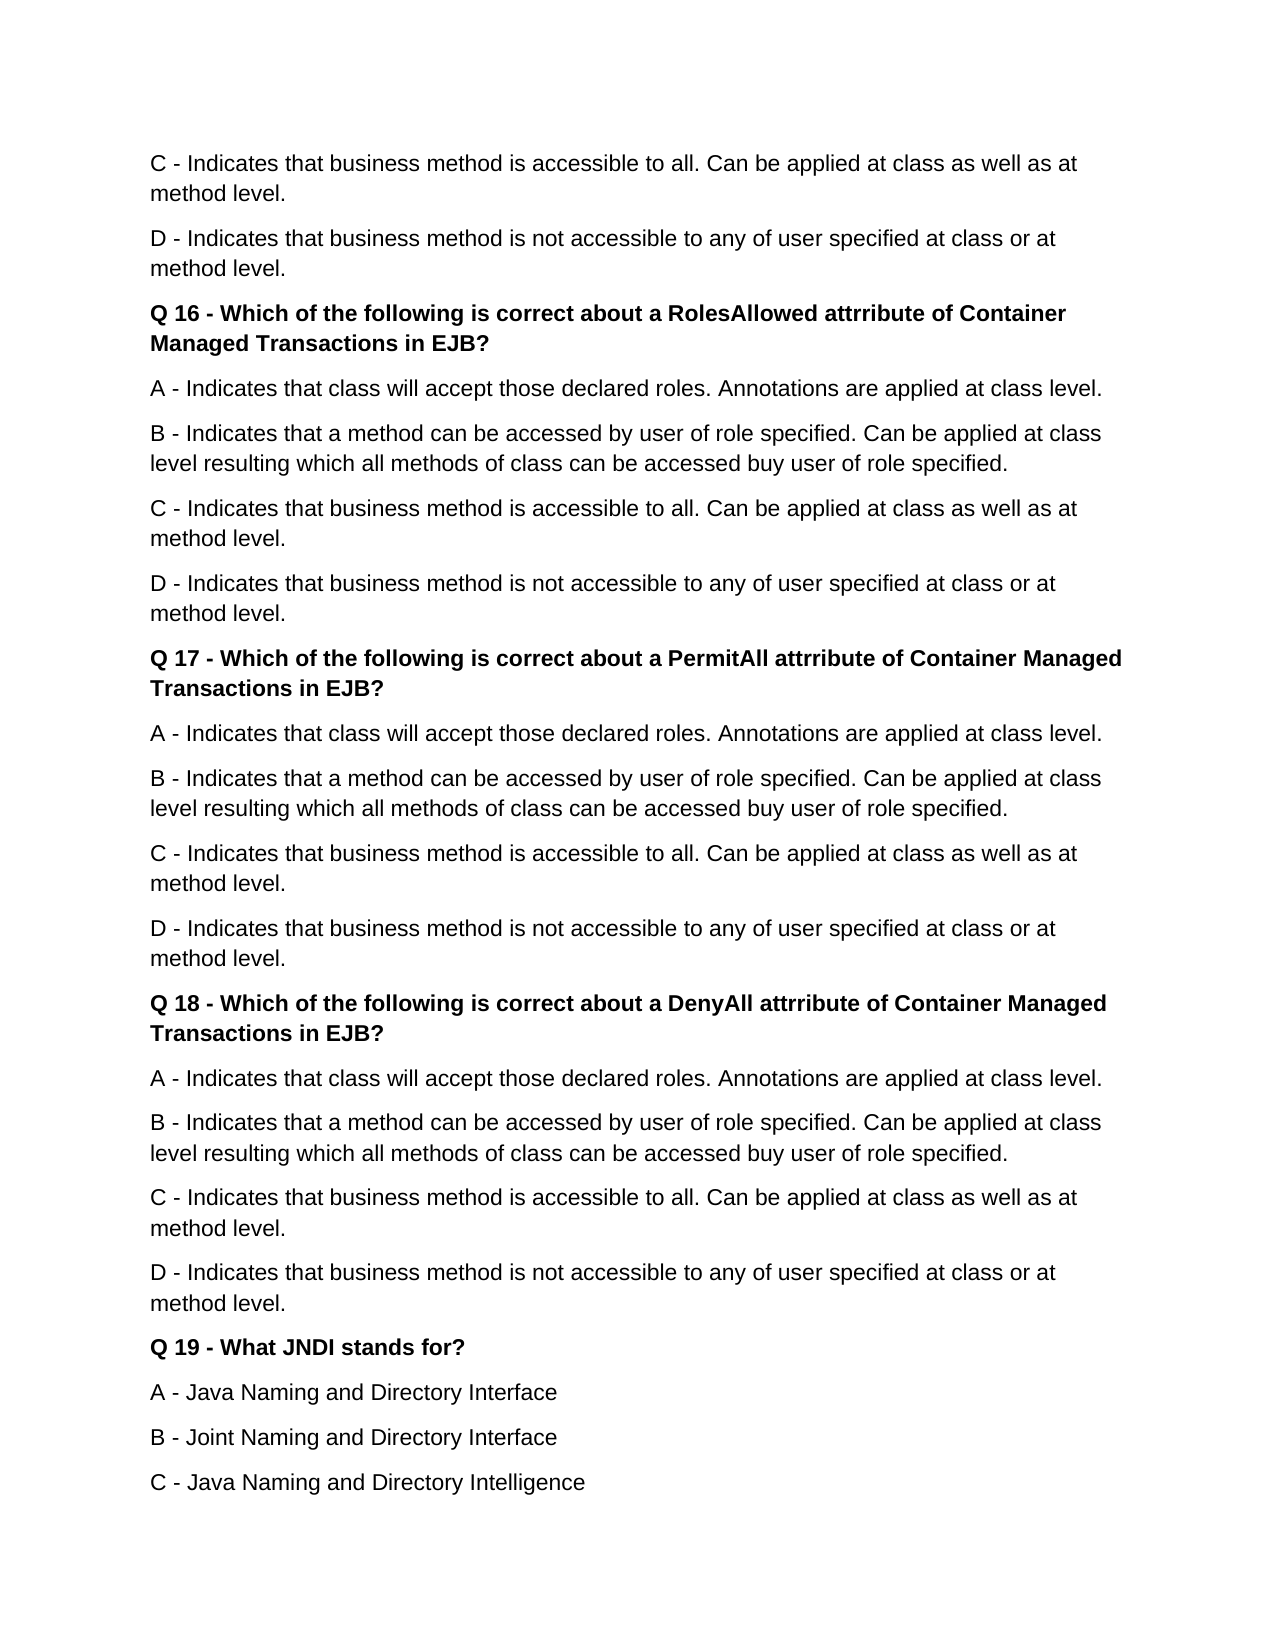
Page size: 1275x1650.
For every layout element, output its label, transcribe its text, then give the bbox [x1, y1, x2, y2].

text A - Java Naming and Directory Interface [150, 1379, 1125, 1406]
text D - Indicates that business method is not accessible to any of user specified at class or at method level. [150, 570, 1125, 626]
text D - Indicates that business method is not accessible to any of user specified at class or at method level. [150, 914, 1125, 971]
text C - Indicates that business method is accessible to all. Can be applied at class as well as at method level. [150, 495, 1125, 551]
text C - Indicates that business method is accessible to all. Can be applied at class as well as at method level. [150, 839, 1125, 896]
text B - Indicates that a method can be accessed by user of role specified. Can be applied at class level resulting which all methods of class can be accessed buy user of role specified. [150, 1109, 1125, 1166]
text A - Indicates that class will accept those declared roles. Annotations are applied at class level. [150, 375, 1125, 401]
text Q 19 - What JNDI stands for? [150, 1334, 1125, 1361]
text Q 18 - Which of the following is correct about a DenyAll attrribute of Container Managed Transactions in EJB? [150, 989, 1125, 1046]
text D - Indicates that business method is not accessible to any of user specified at class or at method level. [150, 1259, 1125, 1316]
text A - Indicates that class will accept those declared roles. Annotations are applied at class level. [150, 720, 1125, 746]
text D - Indicates that business method is not accessible to any of user specified at class or at method level. [150, 225, 1125, 282]
text C - Indicates that business method is accessible to all. Can be applied at class as well as at method level. [150, 1184, 1125, 1241]
text B - Indicates that a method can be accessed by user of role specified. Can be applied at class level resulting which all methods of class can be accessed buy user of role specified. [150, 764, 1125, 821]
text B - Indicates that a method can be accessed by user of role specified. Can be applied at class level resulting which all methods of class can be accessed buy user of role specified. [150, 420, 1125, 476]
text B - Joint Naming and Directory Interface [150, 1424, 1125, 1450]
text Q 17 - Which of the following is correct about a PermitAll attrribute of Container Managed Transactions in EJB? [150, 645, 1125, 701]
text Q 16 - Which of the following is correct about a RolesAllowed attrribute of Container Managed Transactions in EJB? [150, 300, 1125, 357]
text C - Java Naming and Directory Intelligence [150, 1469, 1125, 1495]
text A - Indicates that class will accept those declared roles. Annotations are applied at class level. [150, 1064, 1125, 1091]
text C - Indicates that business method is accessible to all. Can be applied at class as well as at method level. [150, 150, 1125, 207]
